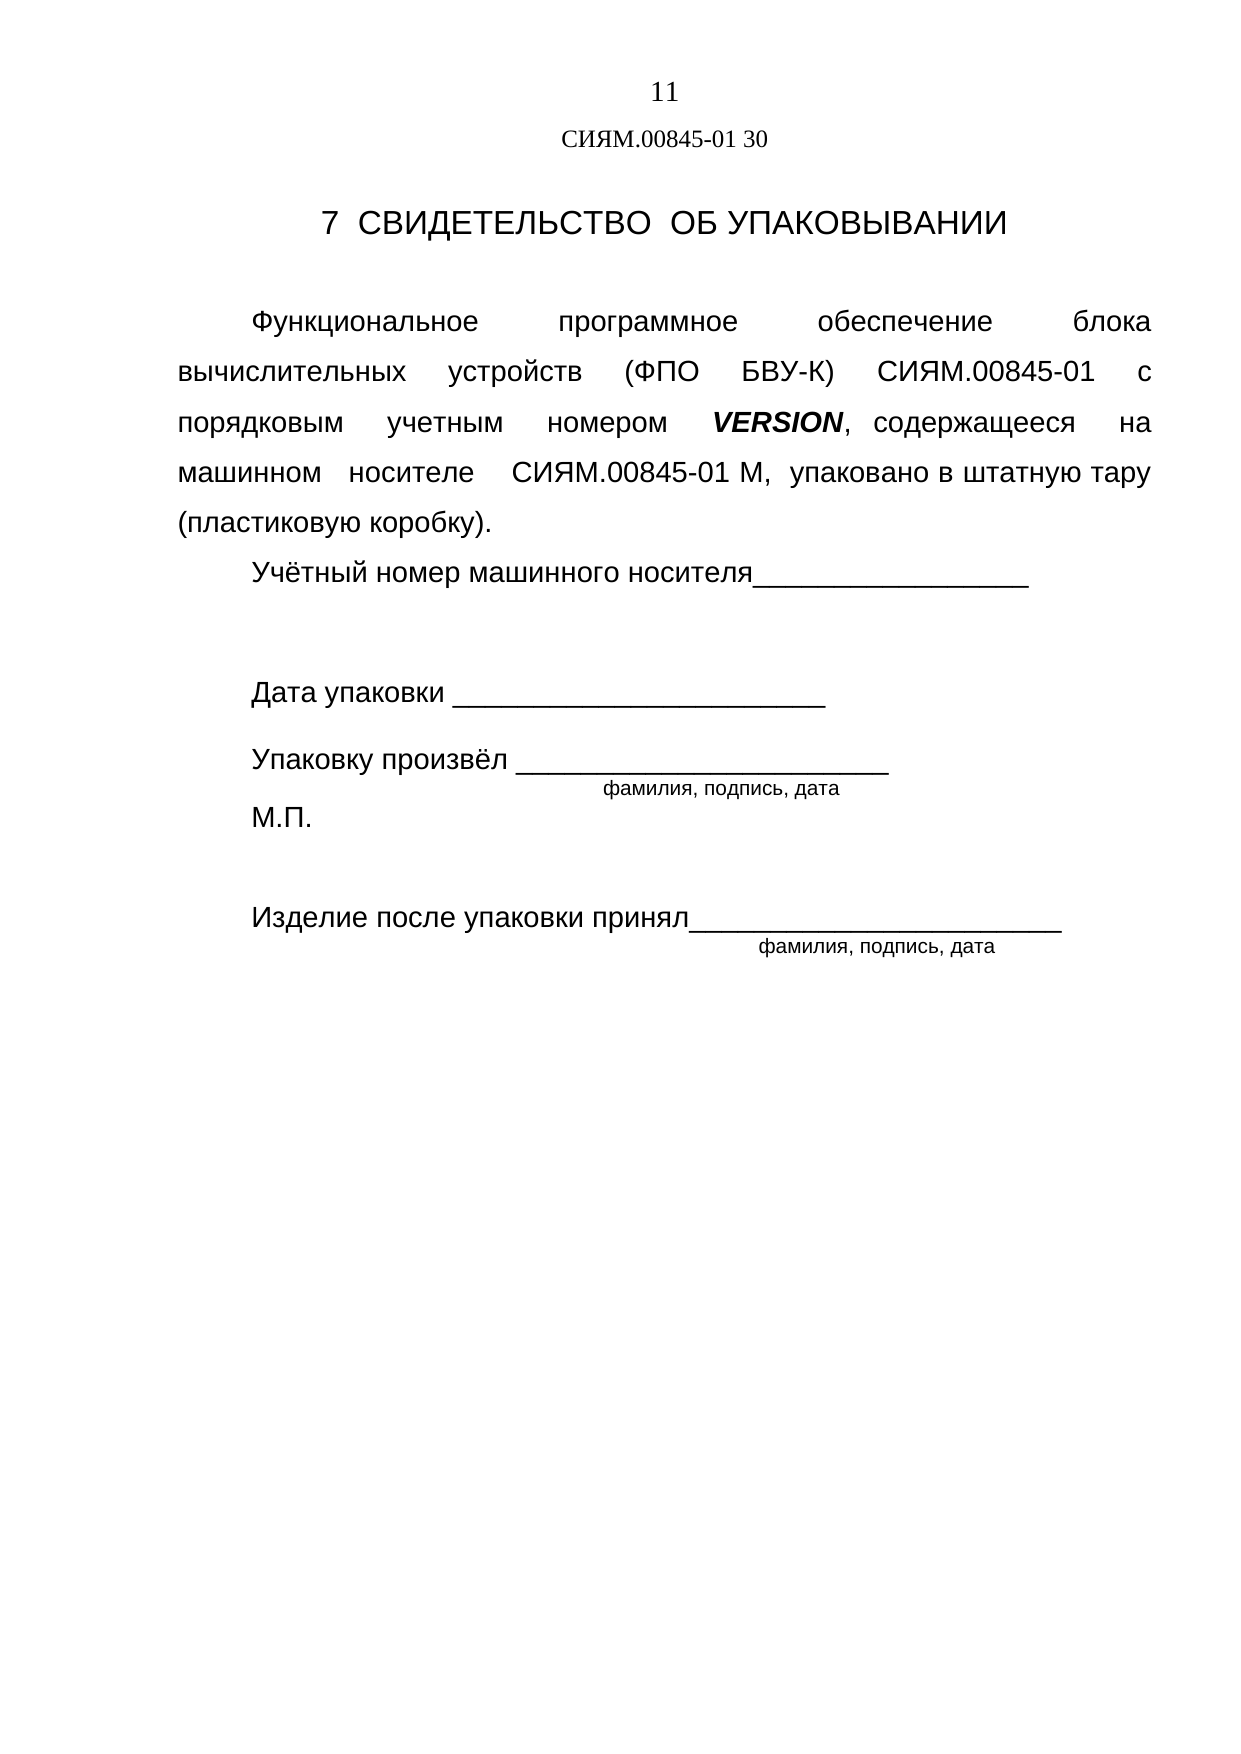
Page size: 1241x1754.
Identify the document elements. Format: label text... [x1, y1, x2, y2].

text Дата упаковки _______________________ [177, 675, 1152, 709]
text Учётный номер машинного носителя_________________ [177, 556, 1152, 589]
text Функциональное программное обеспечение блока вычислительных устройств (ФПО БВУ-К) СИЯМ.00845-01 с порядковым учетным номером VERSION, содержащееся на машинном носителе СИЯМ.00845-01 М, упаковано в штатную тару (пластиковую коробку). [177, 304, 1152, 539]
text М.П. [177, 800, 1152, 833]
text 7 СВИДЕТЕЛЬСТВО ОБ УПАКОВЫВАНИИ [177, 203, 1152, 242]
text Упаковку произвёл _______________________ [177, 742, 1152, 776]
text Изделие после упаковки принял_______________________ [177, 901, 1152, 934]
text фамилия, подпись, дата [177, 776, 1152, 800]
text фамилия, подпись, дата [177, 934, 1152, 958]
